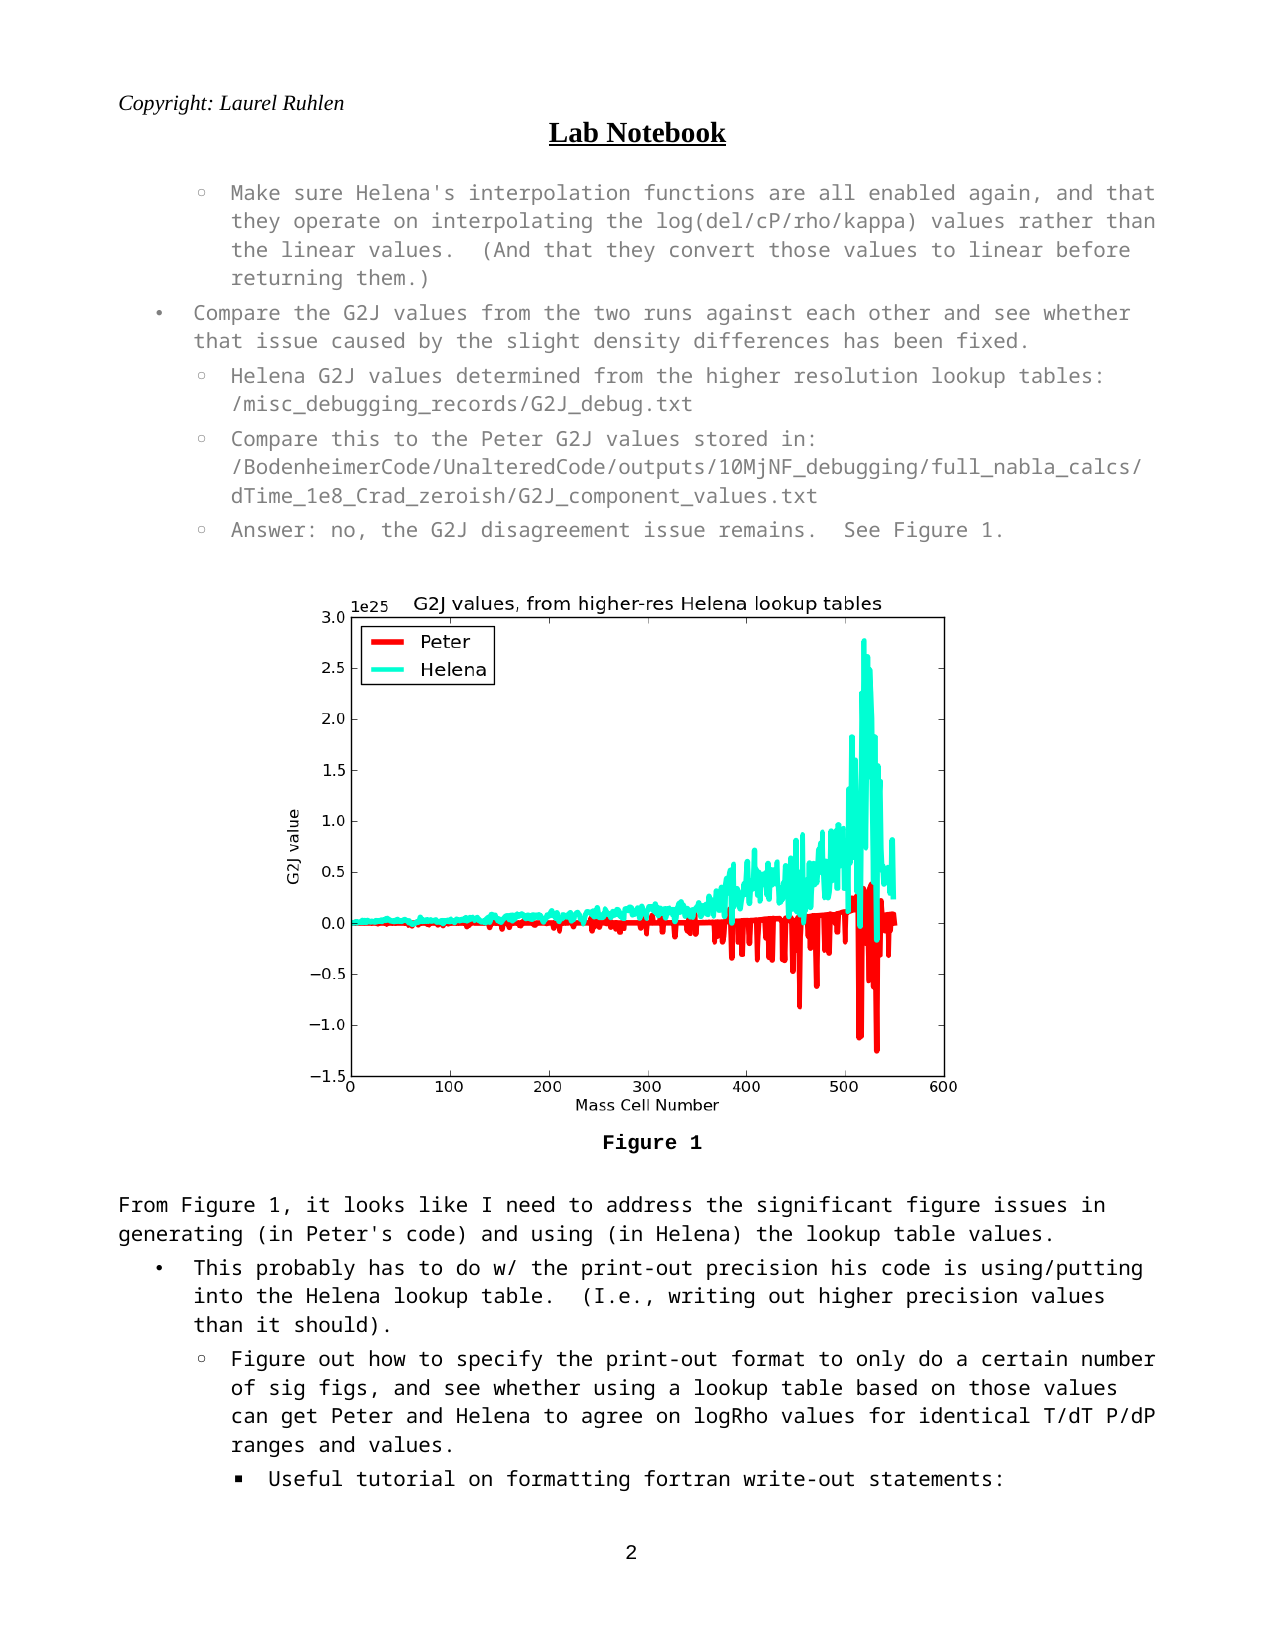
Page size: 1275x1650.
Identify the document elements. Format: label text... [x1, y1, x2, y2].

list Useful tutorial on formatting fortran write-out statements: [231, 1464, 1157, 1493]
list This probably has to do w/ the print-out precision his code is using/putting into the Helena lookup table. (I.e., writing out higher precision values than it should). [156, 1253, 1157, 1338]
text Figure 1 [256, 1133, 1019, 1156]
list Compare this to the Peter G2J values stored in: /BodenheimerCode/UnalteredCode/outputs/10MjNF_debugging/full_nabla_calcs/dTime_1e8_Crad_zeroish/G2J_component_values.txt [193, 424, 1157, 509]
list Make sure Helena's interpolation functions are all enabled again, and that they operate on interpolating the log(del/cP/rho/kappa) values rather than the linear values. (And that they convert those values to linear before returning them.) [193, 178, 1157, 292]
list Helena G2J values determined from the higher resolution lookup tables: /misc_debugging_records/G2J_debug.txt [193, 361, 1157, 418]
text From Figure 1, it looks like I need to address the significant figure issues in generating (in Peter's code) and using (in Helena) the lookup table values. [118, 1190, 1157, 1247]
picture [255, 559, 1020, 1133]
list Figure out how to specify the print-out format to only do a certain number of sig figs, and see whether using a lookup table based on those values can get Peter and Helena to agree on logRho values for identical T/dT P/dP ranges and values. [193, 1344, 1157, 1458]
list Answer: no, the G2J disagreement issue remains. See Figure 1. [193, 515, 1157, 544]
list Compare the G2J values from the two runs against each other and see whether that issue caused by the slight density differences has been fixed. [156, 298, 1157, 355]
